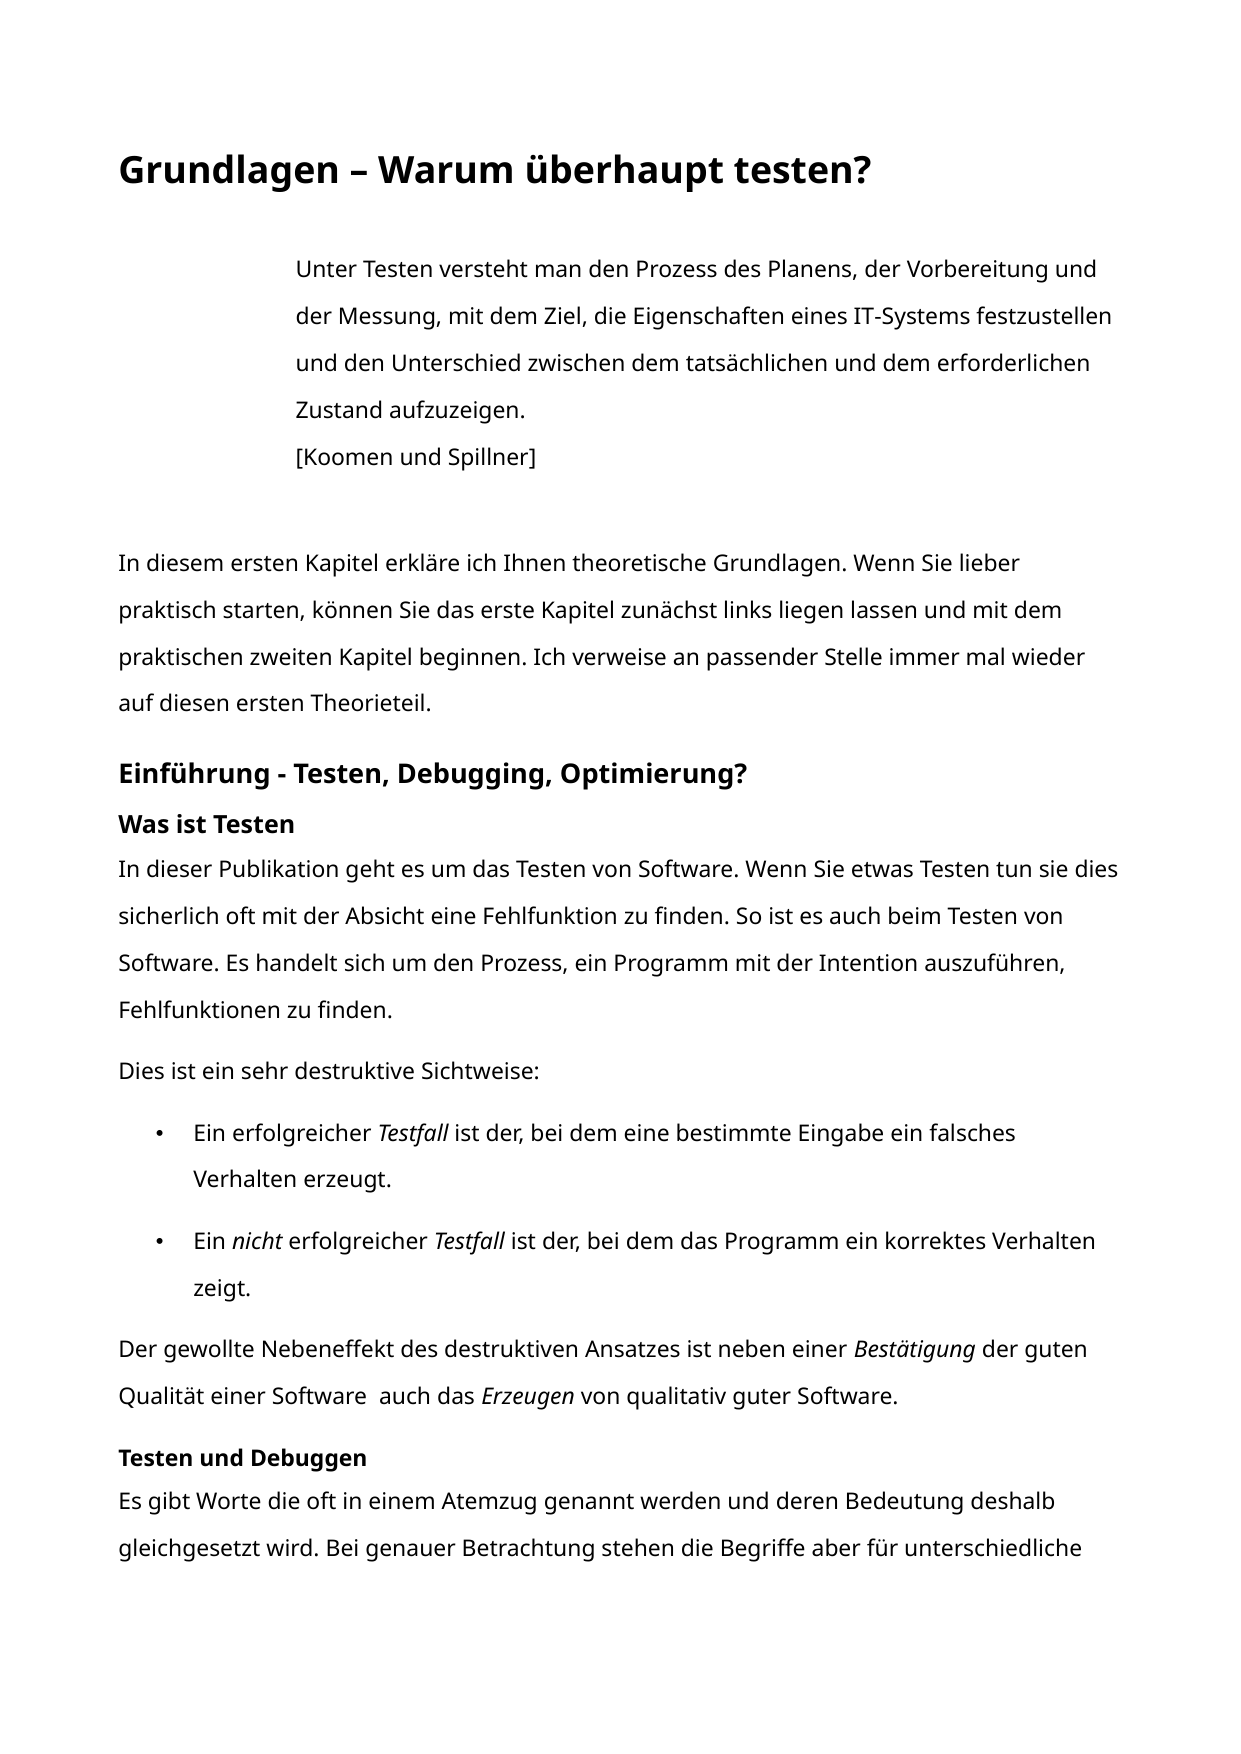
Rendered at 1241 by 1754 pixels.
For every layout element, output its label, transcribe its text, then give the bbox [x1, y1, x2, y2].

text Der gewollte Nebeneffekt des destruktiven Ansatzes ist neben einer Bestätigung der guten Qualität einer Software auch das Erzeugen von qualitativ guter Software. [118, 1333, 1122, 1411]
text Es gibt Worte die oft in einem Atemzug genannt werden und deren Bedeutung deshalb gleichgesetzt wird. Bei genauer Betrachtung stehen die Begriffe aber für unterschiedliche [118, 1485, 1122, 1563]
subtitle Einführung - Testen, Debugging, Optimierung? [118, 755, 1122, 792]
subtitle Testen und Debuggen [118, 1442, 1122, 1473]
list Ein nicht erfolgreicher Testfall ist der, bei dem das Programm ein korrektes Verhalten zeigt. [156, 1225, 1122, 1303]
text Dies ist ein sehr destruktive Sichtweise: [118, 1055, 1122, 1086]
list Ein erfolgreicher Testfall ist der, bei dem eine bestimmte Eingabe ein falsches Verhalten erzeugt. [156, 1117, 1122, 1195]
subtitle Was ist Testen [118, 806, 1122, 841]
text In dieser Publikation geht es um das Testen von Software. Wenn Sie etwas Testen tun sie dies sicherlich oft mit der Absicht eine Fehlfunktion zu finden. So ist es auch beim Testen von Software. Es handelt sich um den Prozess, ein Programm mit der Intention auszuführen, Fehlfunktionen zu finden. [118, 853, 1122, 1025]
subtitle Grundlagen – Warum überhaupt testen? [118, 143, 1122, 194]
text Unter Testen versteht man den Prozess des Planens, der Vorbereitung und der Messung, mit dem Ziel, die Eigenschaften eines IT-Systems festzustellen und den Unterschied zwischen dem tatsächlichen und dem erforderlichen Zustand aufzuzeigen. [Koomen und Spillner] [295, 253, 1122, 472]
text In diesem ersten Kapitel erkläre ich Ihnen theoretische Grundlagen. Wenn Sie lieber praktisch starten, können Sie das erste Kapitel zunächst links liegen lassen und mit dem praktischen zweiten Kapitel beginnen. Ich verweise an passender Stelle immer mal wieder auf diesen ersten Theorieteil. [118, 547, 1122, 718]
